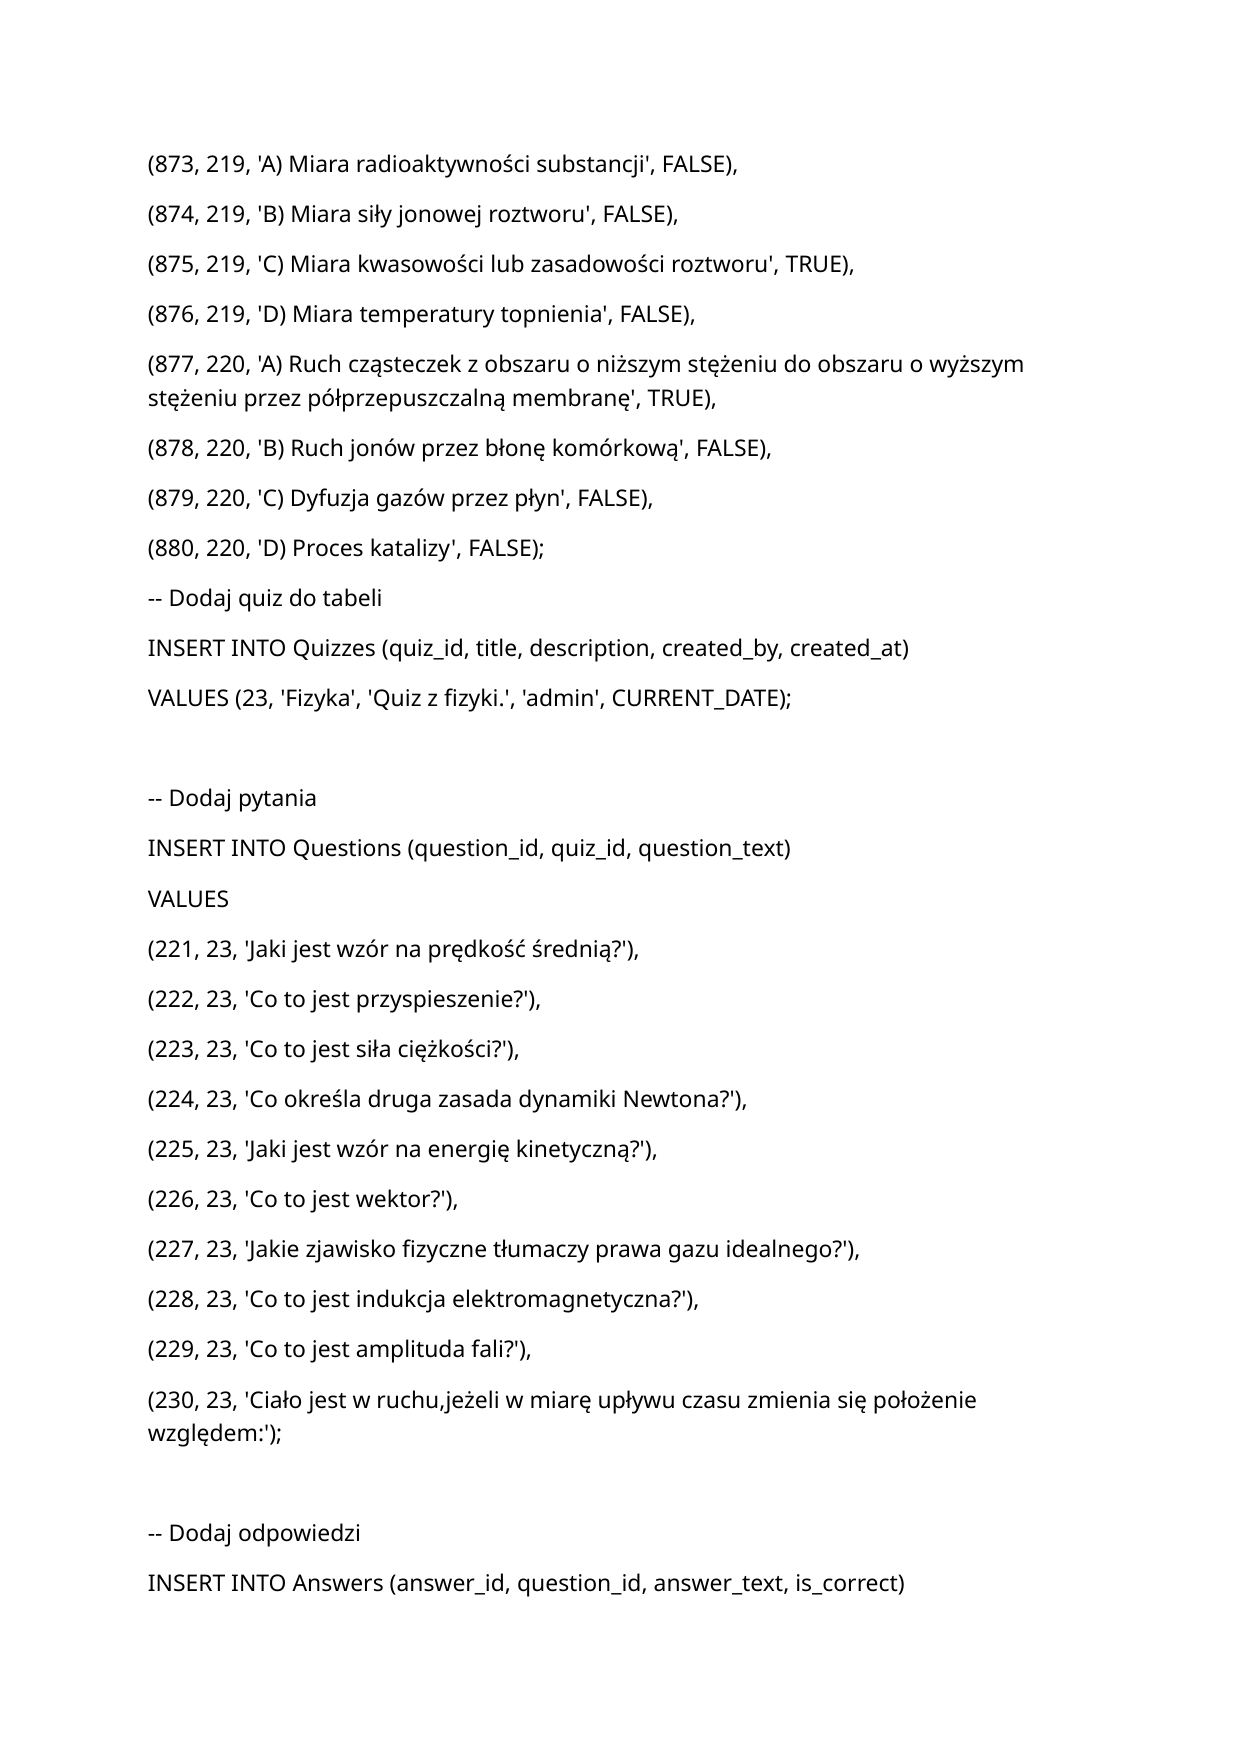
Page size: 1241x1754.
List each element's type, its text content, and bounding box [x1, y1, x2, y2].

text (222, 23, 'Co to jest przyspieszenie?'), [148, 983, 1093, 1014]
text -- Dodaj pytania [148, 782, 1093, 813]
text (880, 220, 'D) Proces katalizy', FALSE); [148, 532, 1093, 563]
text (227, 23, 'Jakie zjawisko fizyczne tłumaczy prawa gazu idealnego?'), [148, 1233, 1093, 1264]
text (877, 220, 'A) Ruch cząsteczek z obszaru o niższym stężeniu do obszaru o wyższym stężeniu przez półprzepuszczalną membranę', TRUE), [148, 348, 1093, 413]
text (228, 23, 'Co to jest indukcja elektromagnetyczna?'), [148, 1283, 1093, 1314]
text (879, 220, 'C) Dyfuzja gazów przez płyn', FALSE), [148, 482, 1093, 513]
text -- Dodaj odpowiedzi [148, 1517, 1093, 1548]
text INSERT INTO Answers (answer_id, question_id, answer_text, is_correct) [148, 1567, 1093, 1598]
text (224, 23, 'Co określa druga zasada dynamiki Newtona?'), [148, 1083, 1093, 1114]
text (873, 219, 'A) Miara radioaktywności substancji', FALSE), [148, 148, 1093, 179]
text (229, 23, 'Co to jest amplituda fali?'), [148, 1333, 1093, 1365]
text -- Dodaj quiz do tabeli [148, 582, 1093, 613]
text (230, 23, 'Ciało jest w ruchu,jeżeli w miarę upływu czasu zmienia się położenie względem:'); [148, 1383, 1093, 1448]
text VALUES (23, 'Fizyka', 'Quiz z fizyki.', 'admin', CURRENT_DATE); [148, 682, 1093, 713]
text (221, 23, 'Jaki jest wzór na prędkość średnią?'), [148, 933, 1093, 964]
text INSERT INTO Quizzes (quiz_id, title, description, created_by, created_at) [148, 632, 1093, 663]
text (878, 220, 'B) Ruch jonów przez błonę komórkową', FALSE), [148, 432, 1093, 463]
text (876, 219, 'D) Miara temperatury topnienia', FALSE), [148, 298, 1093, 329]
text INSERT INTO Questions (question_id, quiz_id, question_text) [148, 832, 1093, 864]
text (225, 23, 'Jaki jest wzór na energię kinetyczną?'), [148, 1133, 1093, 1164]
text (226, 23, 'Co to jest wektor?'), [148, 1183, 1093, 1214]
text (223, 23, 'Co to jest siła ciężkości?'), [148, 1033, 1093, 1064]
text (874, 219, 'B) Miara siły jonowej roztworu', FALSE), [148, 198, 1093, 229]
text (875, 219, 'C) Miara kwasowości lub zasadowości roztworu', TRUE), [148, 248, 1093, 279]
text VALUES [148, 882, 1093, 914]
